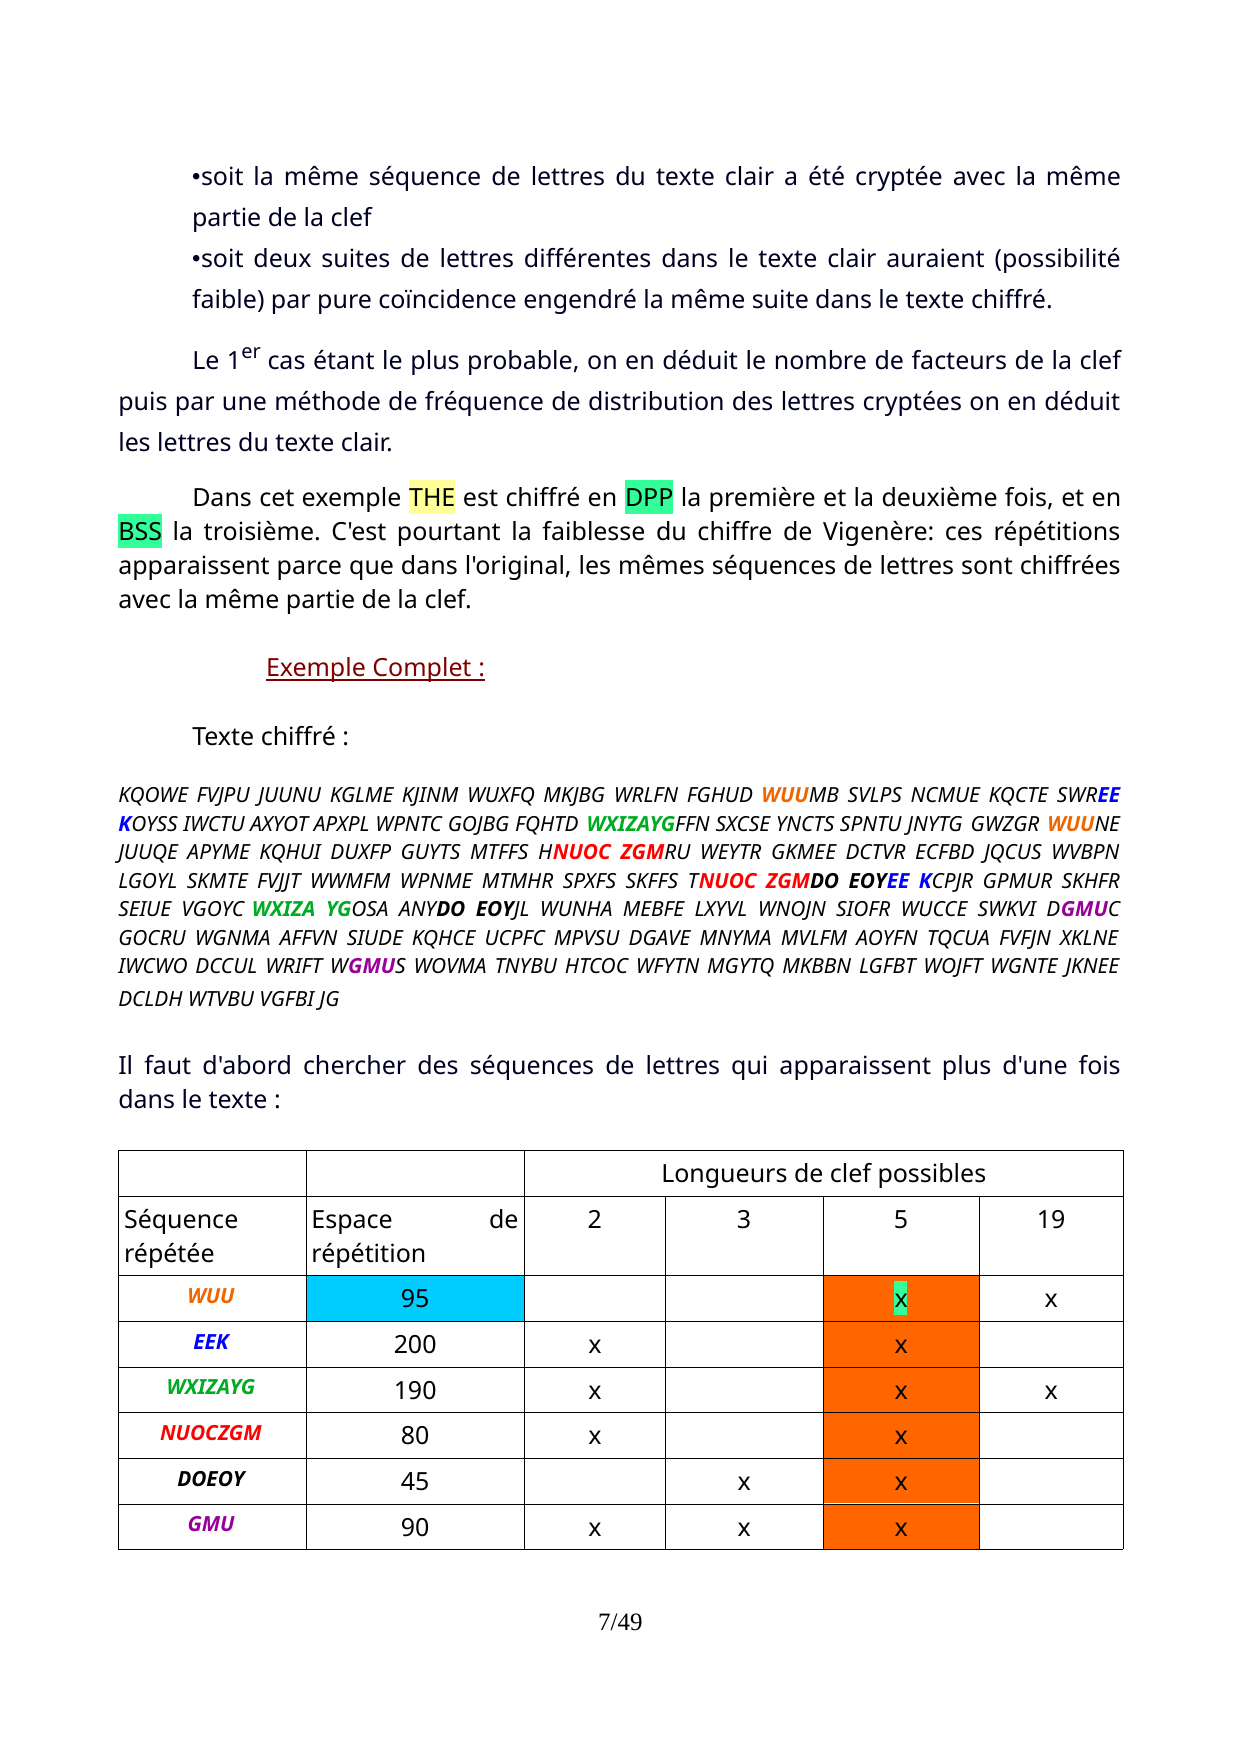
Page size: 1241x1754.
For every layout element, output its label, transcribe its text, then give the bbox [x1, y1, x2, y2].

table_cell [666, 1368, 823, 1412]
table_cell x [980, 1368, 1123, 1412]
table_cell GMU [119, 1505, 306, 1549]
table_cell WUU [119, 1276, 306, 1321]
table_cell x [824, 1505, 979, 1549]
table_cell [980, 1413, 1123, 1458]
table_cell [525, 1459, 665, 1503]
table_cell [666, 1322, 823, 1367]
table_cell 90 [307, 1505, 524, 1549]
table_cell WXIZAYG [119, 1368, 306, 1412]
table_header [119, 1151, 306, 1196]
list soit deux suites de lettres différentes dans le texte clair auraient (possibilité faible) par pure coïncidence engendré la même suite dans le texte chiffré. [118, 241, 1122, 316]
table_cell 80 [307, 1413, 524, 1458]
text Le 1er cas étant le plus probable, on en déduit le nombre de facteurs de la clef puis par une méthode de fréquence de distribution des lettres cryptées on en déduit les lettres du texte clair. [118, 337, 1122, 458]
list soit la même séquence de lettres du texte clair a été cryptée avec la même partie de la clef [118, 159, 1122, 234]
table_cell x [824, 1368, 979, 1412]
table_cell Séquence répétée [119, 1197, 306, 1275]
table_cell Espace de répétition [307, 1197, 524, 1275]
table_cell 200 [307, 1322, 524, 1367]
text KQOWE FVJPU JUUNU KGLME KJINM WUXFQ MKJBG WRLFN FGHUD WUUMB SVLPS NCMUE KQCTE SWREE KOYSS IWCTU AXYOT APXPL WPNTC GOJBG FQHTD WXIZAYGFFN SXCSE YNCTS SPNTU JNYTG GWZGR WUUNE JUUQE APYME KQHUI DUXFP GUYTS MTFFS HNUOC ZGMRU WEYTR GKMEE DCTVR ECFBD JQCUS WVBPN LGOYL SKMTE FVJJT WWMFM WPNME MTMHR SPXFS SKFFS TNUOC ZGMDO EOYEE KCPJR GPMUR SKHFR SEIUE VGOYC WXIZA YGOSA ANYDO EOYJL WUNHA MEBFE LXYVL WNOJN SIOFR WUCCE SWKVI DGMUC GOCRU WGNMA AFFVN SIUDE KQHCE UCPFC MPVSU DGAVE MNYMA MVLFM AOYFN TQCUA FVFJN XKLNE IWCWO DCCUL WRIFT WGMUS WOVMA TNYBU HTCOC WFYTN MGYTQ MKBBN LGFBT WOJFT WGNTE JKNEE DCLDH WTVBU VGFBI JG [118, 781, 1122, 1014]
table_cell x [666, 1459, 823, 1503]
text Texte chiffré : [118, 718, 1122, 752]
table_cell x [824, 1459, 979, 1503]
table_cell x [525, 1368, 665, 1412]
table_cell 45 [307, 1459, 524, 1503]
table_cell 5 [824, 1197, 979, 1275]
table_cell x [525, 1322, 665, 1367]
table_cell [666, 1413, 823, 1458]
table_cell [666, 1276, 823, 1321]
text Exemple Complet : [118, 650, 1122, 684]
text Il faut d'abord chercher des séquences de lettres qui apparaissent plus d'une fois dans le texte : [118, 1048, 1122, 1116]
table_header [307, 1151, 524, 1196]
table_cell [980, 1322, 1123, 1367]
table_cell x [824, 1413, 979, 1458]
table_cell 2 [525, 1197, 665, 1275]
table_cell [980, 1505, 1123, 1549]
text Dans cet exemple THE est chiffré en DPP la première et la deuxième fois, et en BSS la troisième. C'est pourtant la faiblesse du chiffre de Vigenère: ces répétitions apparaissent parce que dans l'original, les mêmes séquences de lettres sont chiffrées avec la même partie de la clef. [118, 480, 1122, 616]
table_cell x [980, 1276, 1123, 1321]
table_cell NUOCZGM [119, 1413, 306, 1458]
table_cell x [525, 1413, 665, 1458]
table_cell 95 [307, 1276, 524, 1321]
table_cell 19 [980, 1197, 1123, 1275]
table_cell [980, 1459, 1123, 1503]
table_header Longueurs de clef possibles [525, 1151, 1123, 1196]
table_cell 190 [307, 1368, 524, 1412]
table_cell 3 [666, 1197, 823, 1275]
table_cell EEK [119, 1322, 306, 1367]
table_cell DOEOY [119, 1459, 306, 1503]
table_cell x [525, 1505, 665, 1549]
table_cell x [824, 1276, 979, 1321]
table_cell x [824, 1322, 979, 1367]
table_cell [525, 1276, 665, 1321]
table_cell x [666, 1505, 823, 1549]
